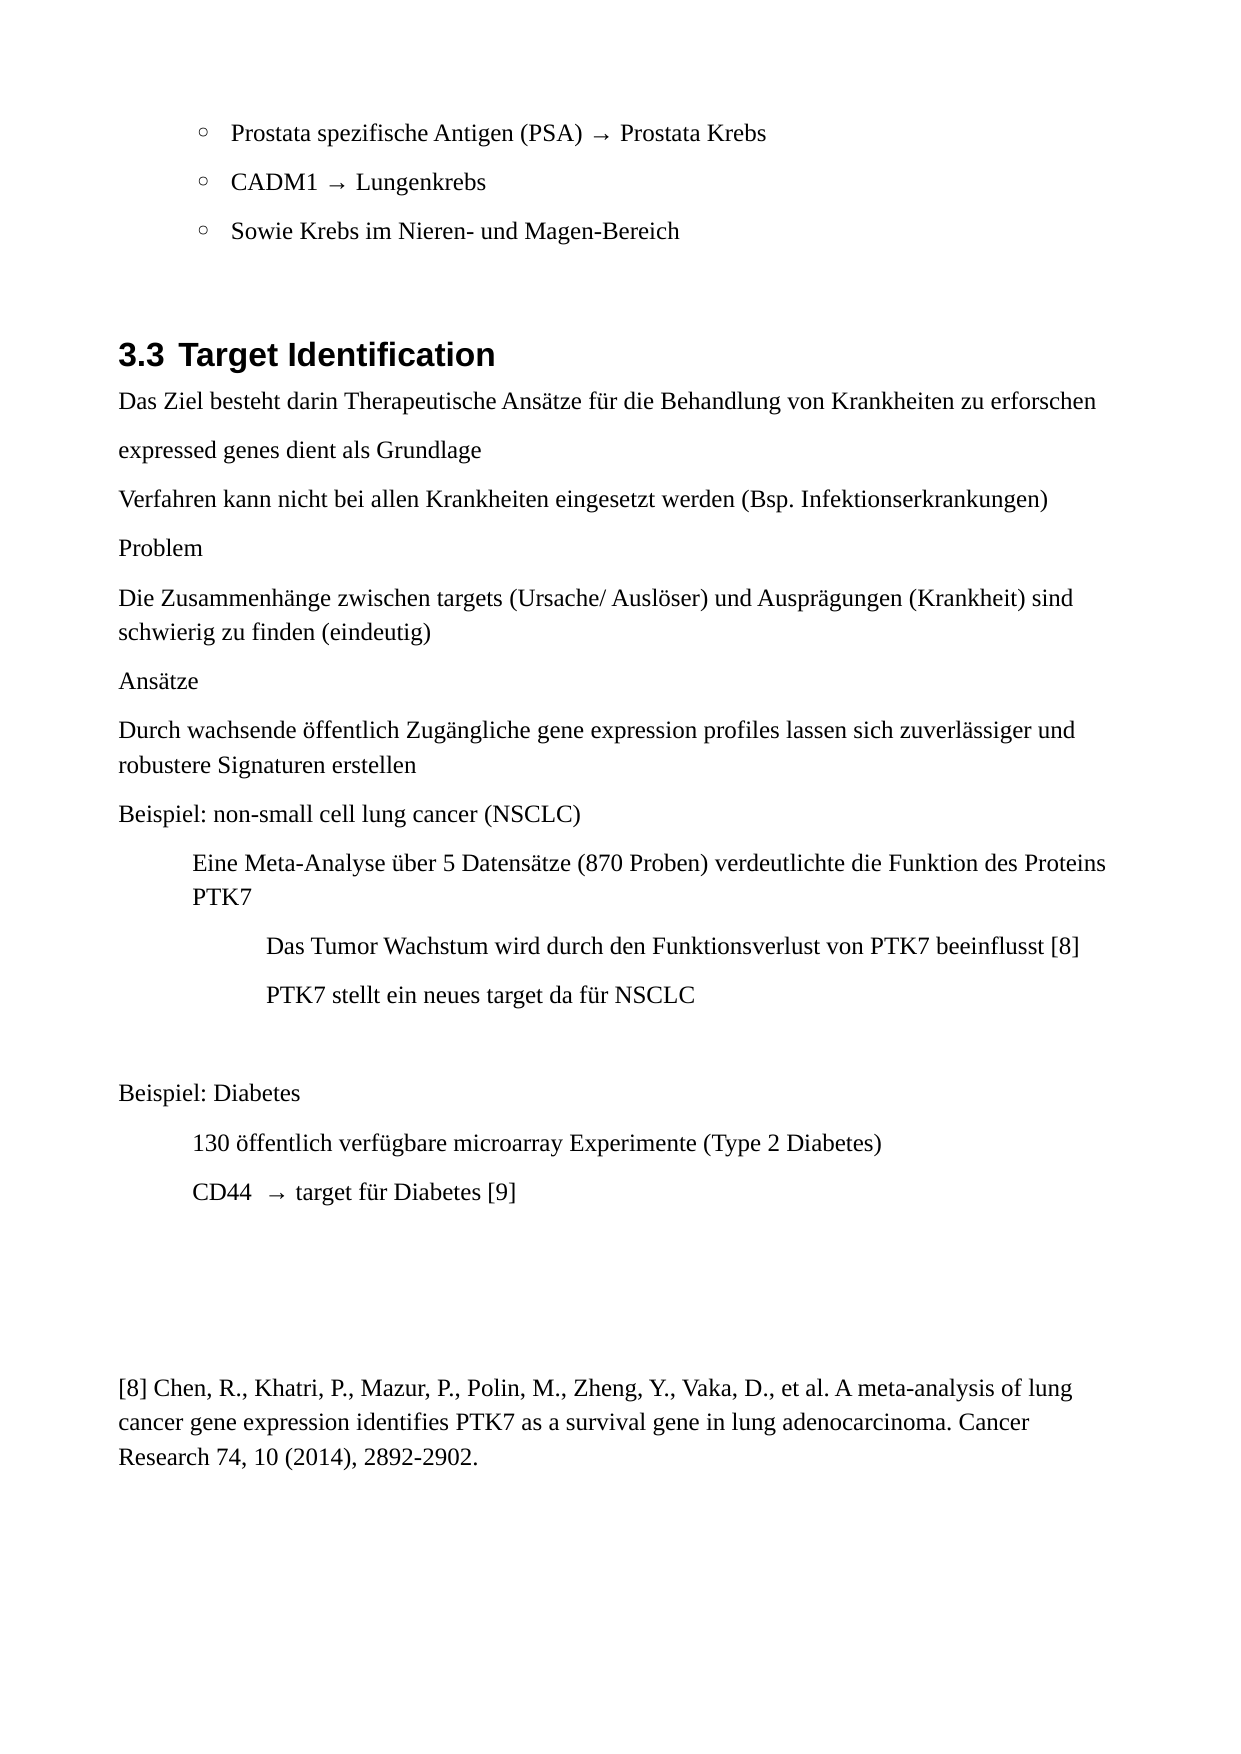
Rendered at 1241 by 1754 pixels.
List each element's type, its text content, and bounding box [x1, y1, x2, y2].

text Das Tumor Wachstum wird durch den Funktionsverlust von PTK7 beeinflusst [8] [118, 931, 1122, 960]
text Beispiel: Diabetes [118, 1078, 1122, 1107]
text Beispiel: non-small cell lung cancer (NSCLC) [118, 799, 1122, 827]
subtitle Target Identification [118, 335, 1122, 374]
list CADM1 → Lungenkrebs [193, 167, 1122, 196]
text Problem [118, 533, 1122, 562]
list Sowie Krebs im Nieren- und Magen-Bereich [193, 216, 1122, 245]
text CD44 → target für Diabetes [9] [118, 1177, 1122, 1205]
text PTK7 stellt ein neues target da für NSCLC [118, 980, 1122, 1009]
text Durch wachsende öffentlich Zugängliche gene expression profiles lassen sich zuverlässiger und robustere Signaturen erstellen [118, 715, 1122, 778]
list Prostata spezifische Antigen (PSA) → Prostata Krebs [193, 118, 1122, 147]
text Ansätze [118, 666, 1122, 695]
text Verfahren kann nicht bei allen Krankheiten eingesetzt werden (Bsp. Infektionserkrankungen) [118, 484, 1122, 513]
text Die Zusammenhänge zwischen targets (Ursache/ Auslöser) und Ausprägungen (Krankheit) sind schwierig zu finden (eindeutig) [118, 583, 1122, 646]
text [8] Chen, R., Khatri, P., Mazur, P., Polin, M., Zheng, Y., Vaka, D., et al. A meta-analysis of lung cancer gene expression identifies PTK7 as a survival gene in lung adenocarcinoma. Cancer Research 74, 10 (2014), 2892-2902. [118, 1373, 1122, 1471]
text Das Ziel besteht darin Therapeutische Ansätze für die Behandlung von Krankheiten zu erforschen [118, 386, 1122, 415]
text expressed genes dient als Grundlage [118, 435, 1122, 464]
text 130 öffentlich verfügbare microarray Experimente (Type 2 Diabetes) [118, 1128, 1122, 1156]
text Eine Meta-Analyse über 5 Datensätze (870 Proben) verdeutlichte die Funktion des Proteins PTK7 [118, 848, 1122, 911]
